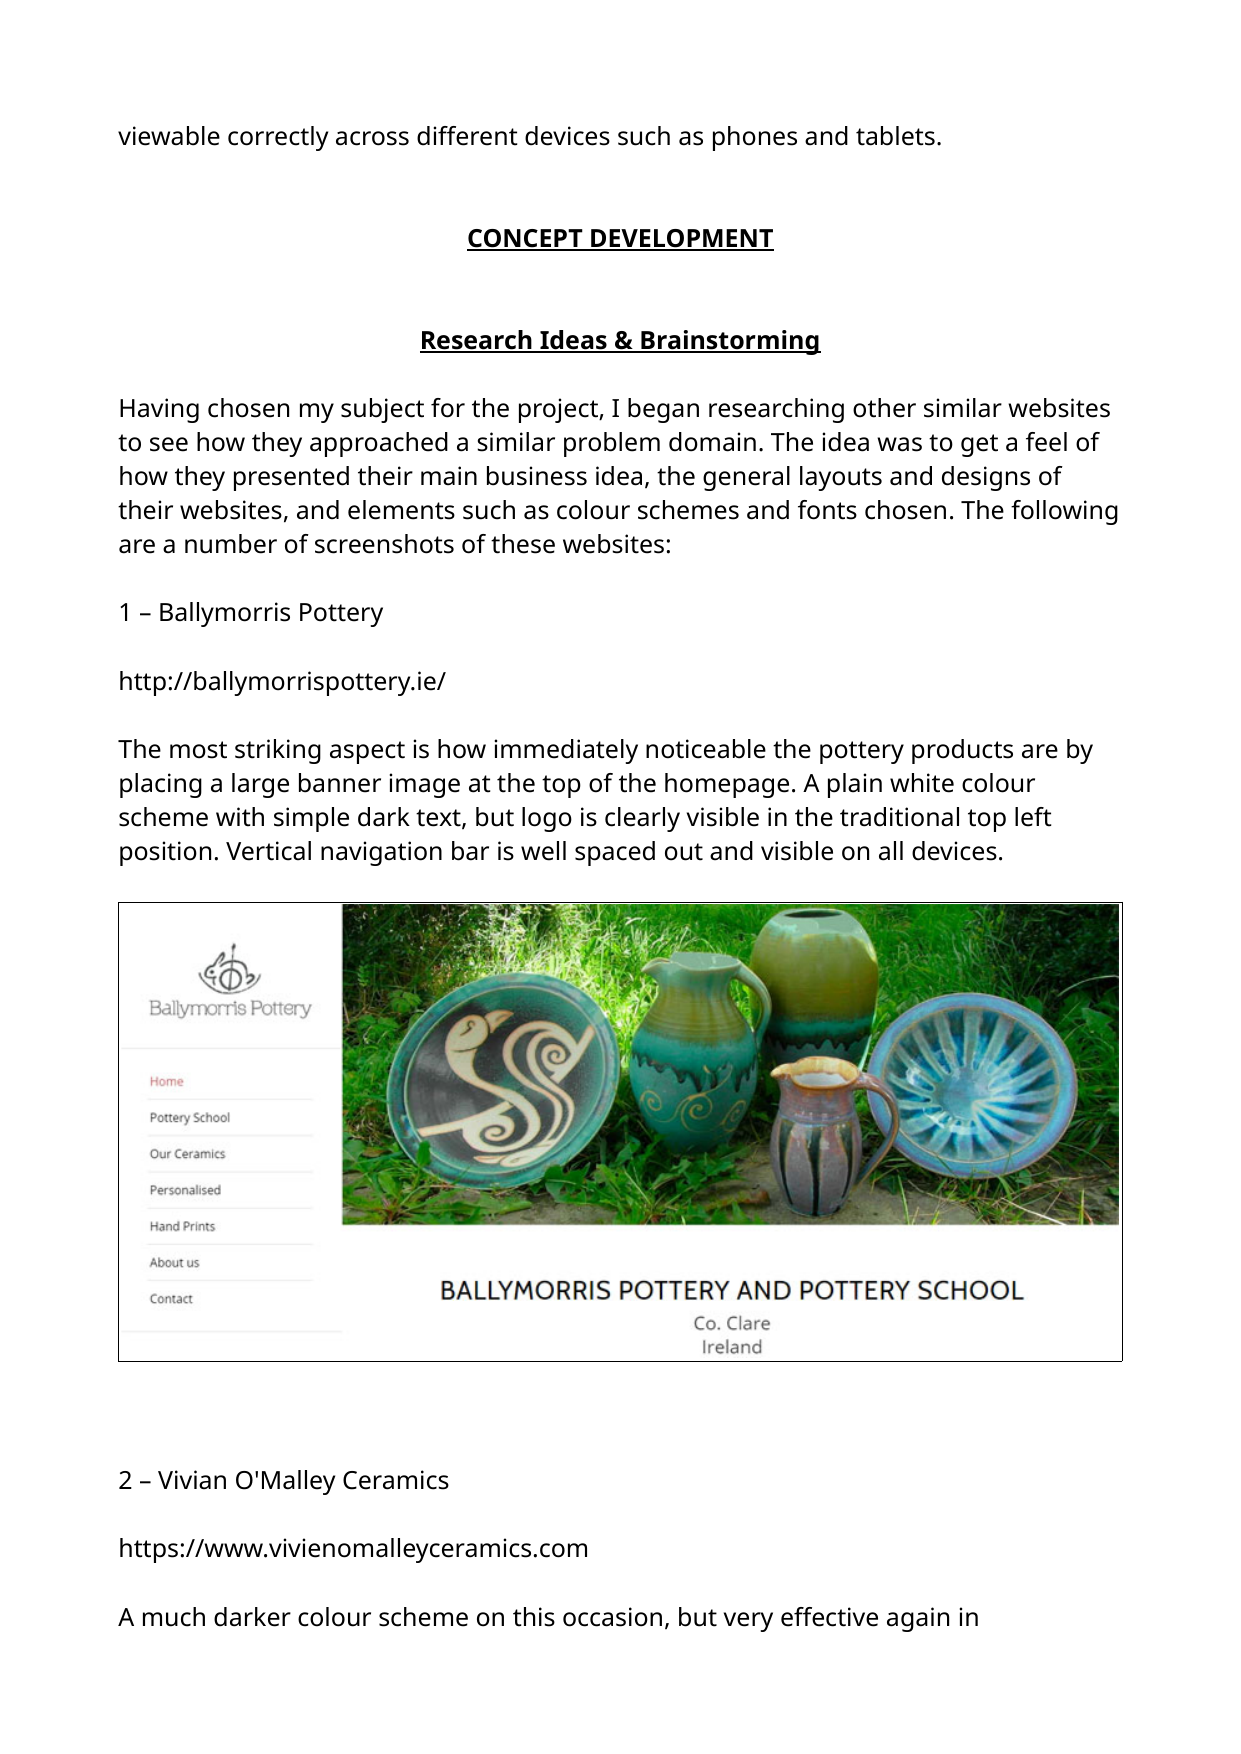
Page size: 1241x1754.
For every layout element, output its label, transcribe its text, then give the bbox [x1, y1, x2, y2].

text CONCEPT DEVELOPMENT [118, 220, 1122, 254]
text The most striking aspect is how immediately noticeable the pottery products are by placing a large banner image at the top of the homepage. A plain white colour scheme with simple dark text, but logo is clearly visible in the traditional top left position. Vertical navigation bar is well spaced out and visible on all devices. [118, 731, 1122, 867]
text viewable correctly across different devices such as phones and tablets. [118, 118, 1122, 152]
text 2 – Vivian O'Malley Ceramics [118, 1463, 1122, 1497]
text https://www.vivienomalleyceramics.com [118, 1531, 1122, 1565]
picture [121, 904, 1119, 1358]
text 1 – Ballymorris Pottery [118, 595, 1122, 629]
text Having chosen my subject for the project, I began researching other similar websites to see how they approached a similar problem domain. The idea was to get a feel of how they presented their main business idea, the general layouts and designs of their websites, and elements such as colour schemes and fonts chosen. The following are a number of screenshots of these websites: [118, 391, 1122, 561]
text A much darker colour scheme on this occasion, but very effective again in [118, 1599, 1122, 1633]
text http://ballymorrispottery.ie/ [118, 663, 1122, 697]
text Research Ideas & Brainstorming [118, 322, 1122, 357]
